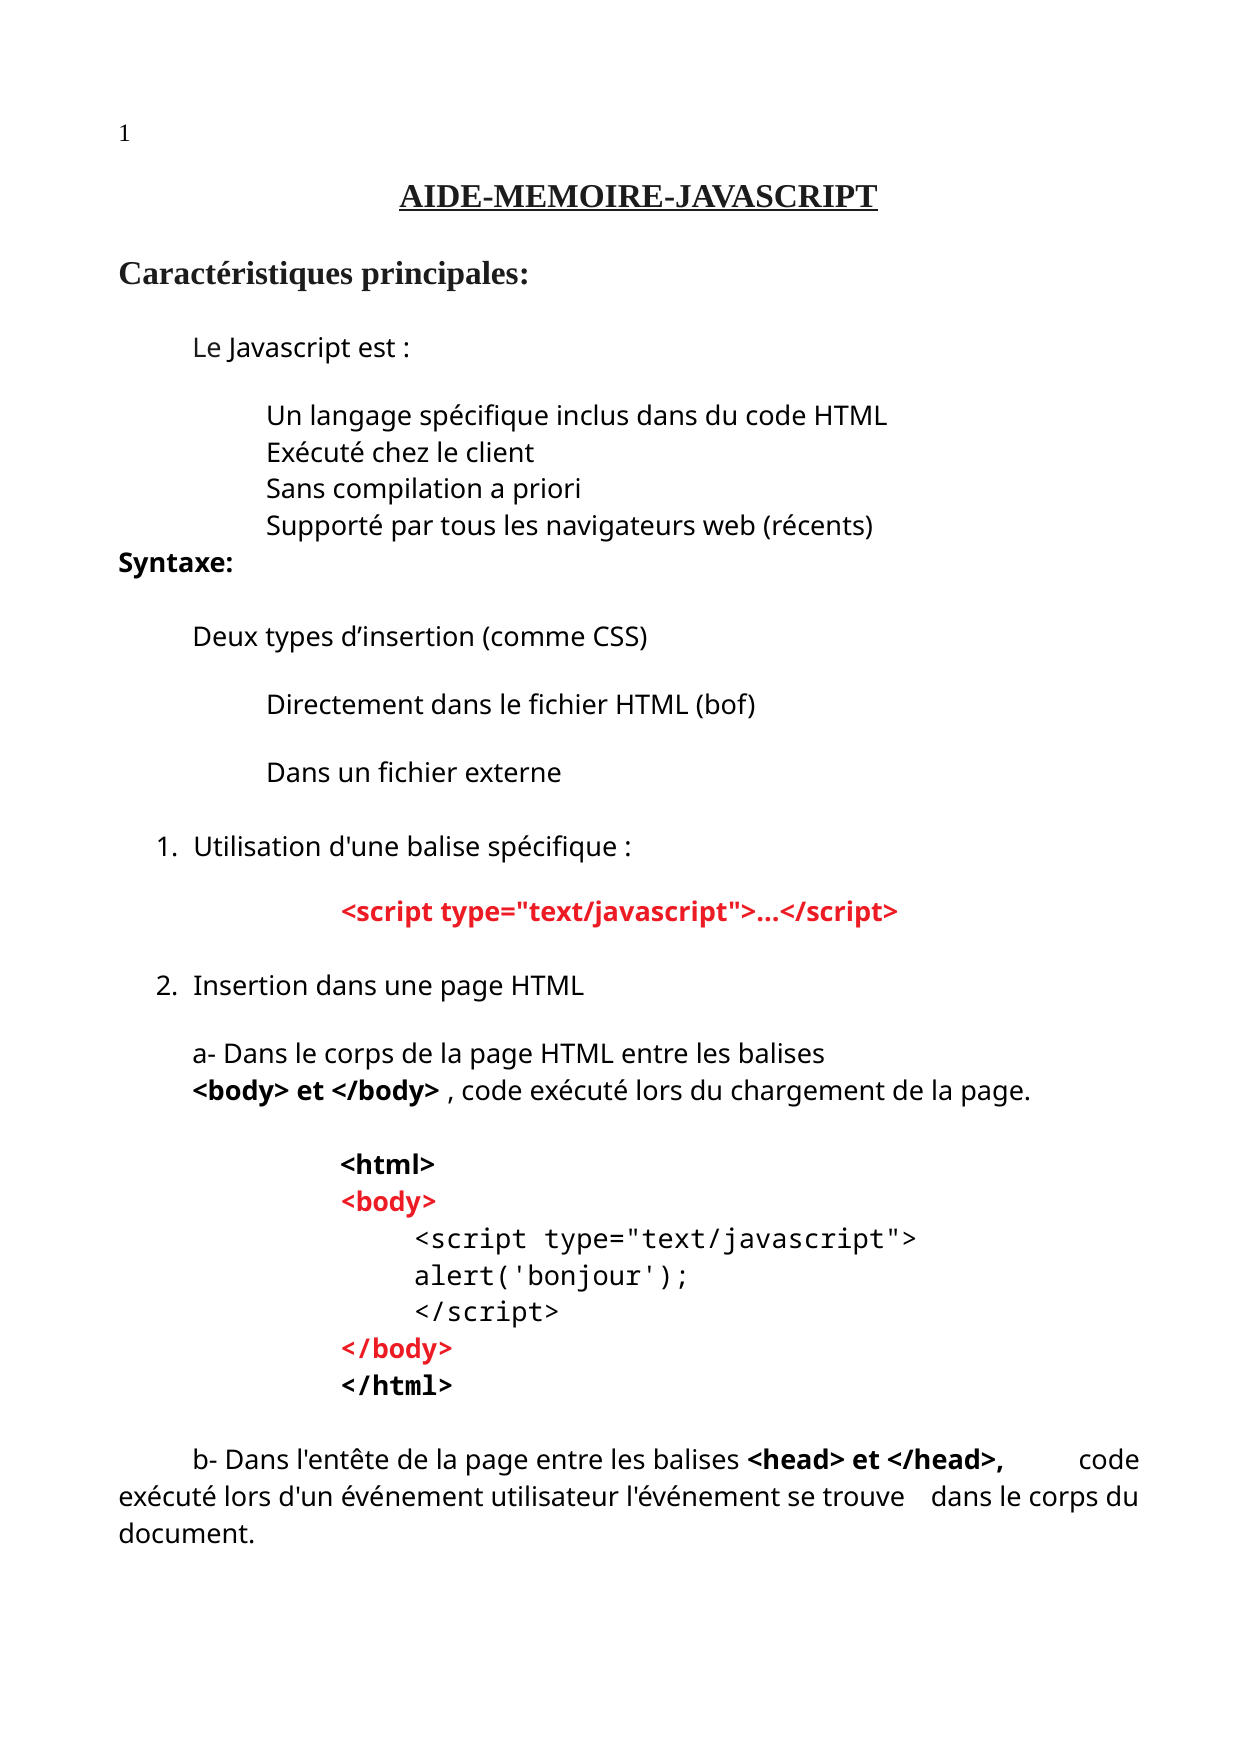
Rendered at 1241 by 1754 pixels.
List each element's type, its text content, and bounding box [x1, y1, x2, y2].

text  Sans compilation a priori [118, 470, 1159, 507]
text  [118, 365, 1159, 396]
text Supporté par tous les navigateurs web (récents) [118, 507, 1159, 544]
text <script type="text/javascript"> [118, 1219, 1159, 1256]
list <script type="text/javascript">...</script> [156, 893, 1159, 930]
list Insertion dans une page HTML [156, 967, 1159, 1003]
text Syntaxe: [118, 544, 1159, 581]
text </script> [118, 1293, 1159, 1330]
text Caractéristiques principales: [118, 253, 1159, 291]
text a- Dans le corps de la page HTML entre les balises [118, 1035, 1159, 1072]
text Le Javascript est : [118, 328, 1159, 365]
text Un langage spécifique inclus dans du code HTML [118, 396, 1159, 433]
text  [118, 1003, 1159, 1035]
text </body> [118, 1330, 1159, 1367]
text alert('bonjour'); [118, 1256, 1159, 1293]
list Utilisation d'une balise spécifique : [156, 827, 1159, 864]
text Dans un fichier externe [118, 753, 1159, 790]
text  [118, 722, 1159, 753]
text Directement dans le fichier HTML (bof) [118, 686, 1159, 722]
text  Exécuté chez le client [118, 433, 1159, 470]
text <body> [118, 1182, 1159, 1219]
text Deux types d’insertion (comme CSS) [118, 617, 1159, 654]
text <body> et </body> , code exécuté lors du chargement de la page. [118, 1072, 1159, 1108]
text </html> [118, 1367, 1159, 1403]
text <html> [118, 1145, 1159, 1182]
text b- Dans l'entête de la page entre les balises <head> et </head>, code exécuté lors d'un événement utilisateur l'événement se trouve dans le corps du document. [118, 1440, 1159, 1551]
text AIDE-MEMOIRE-JAVASCRIPT [118, 176, 1159, 215]
text  [118, 654, 1159, 686]
